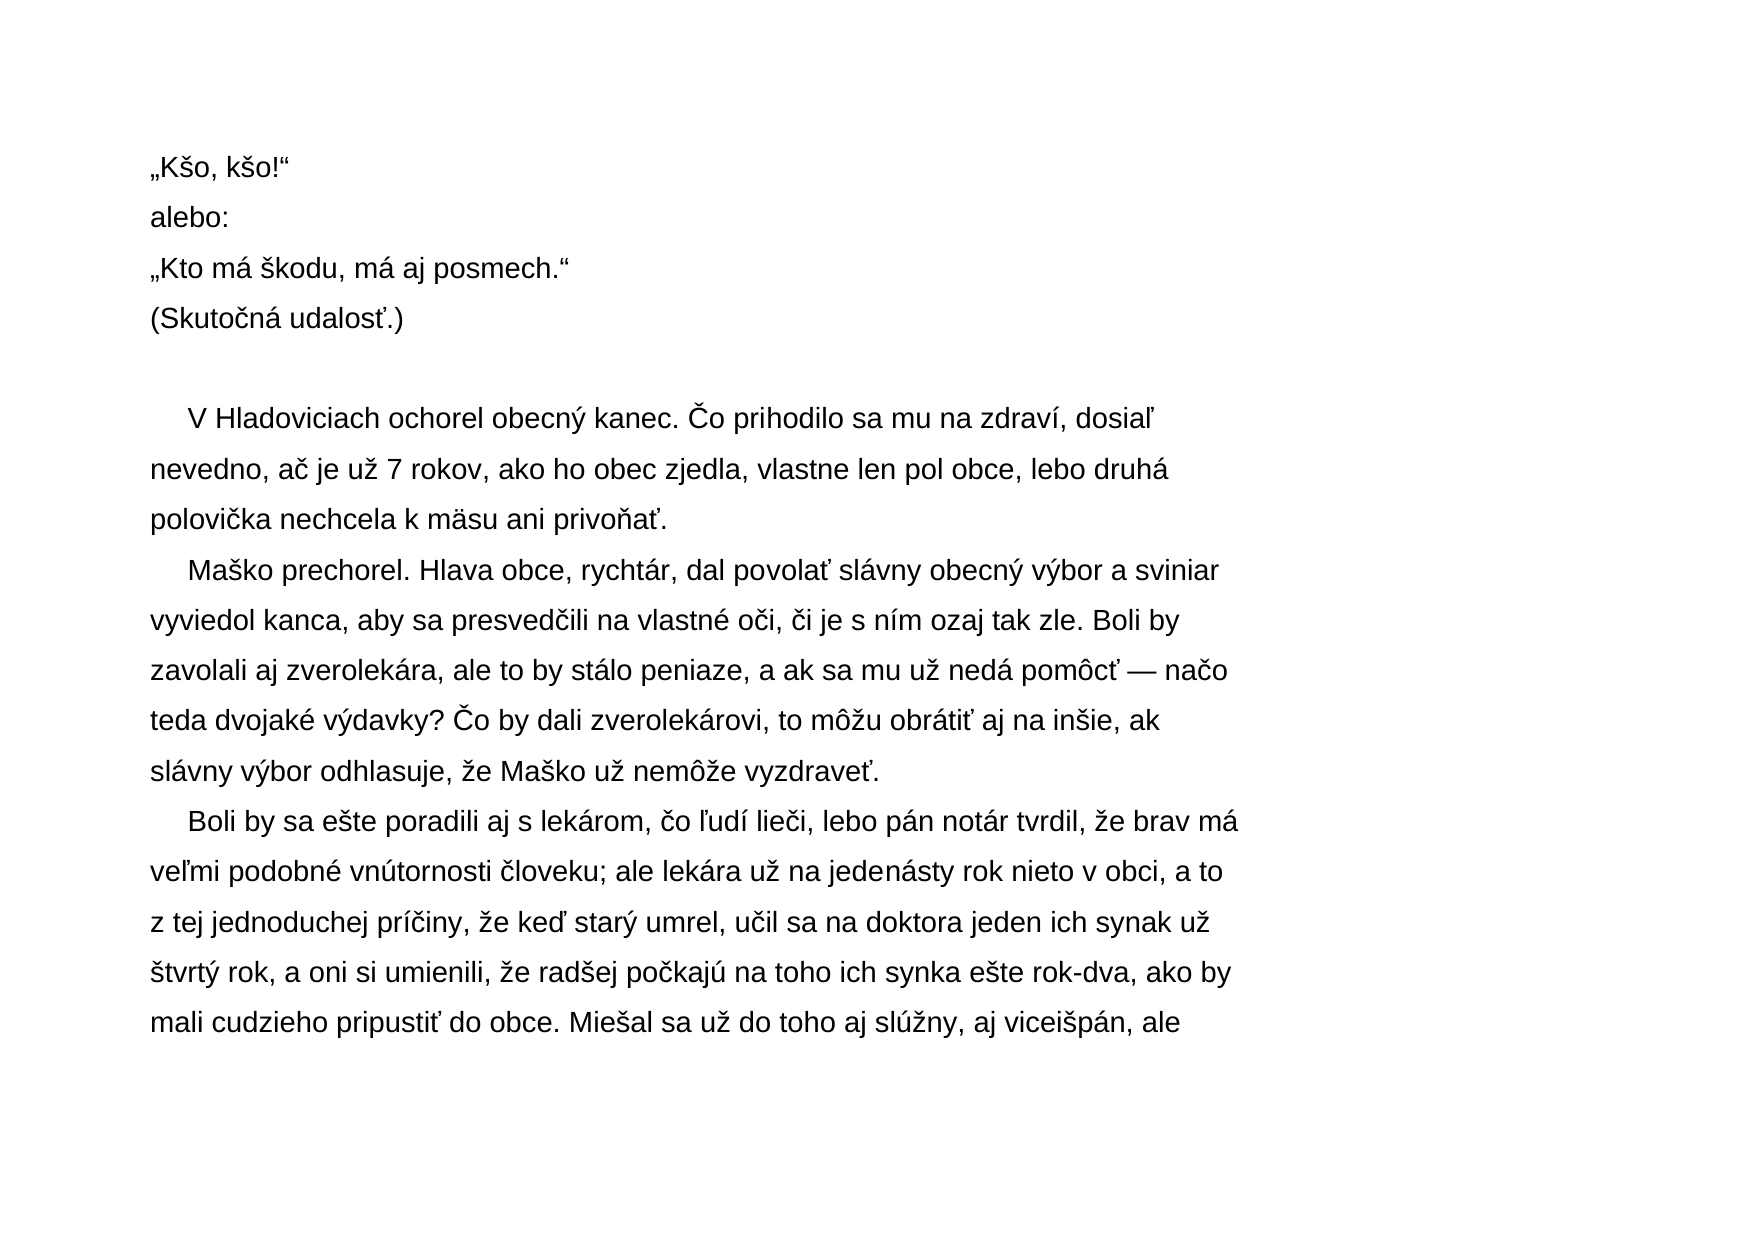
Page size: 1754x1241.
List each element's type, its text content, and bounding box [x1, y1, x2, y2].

text Boli by sa ešte poradili aj s lekárom, čo ľudí lieči, lebo pán notár tvrdil, že brav má veľmi po­dobné vnútornosti človeku; ale lekára už na jede­násty rok nieto v obci, a to z tej jednoduchej príčiny, že keď starý umrel, učil sa na doktora jeden ich synak už štvrtý rok, a oni si umienili, že radšej počkajú na toho ich synka ešte rok-dva, ako by mali cudzieho pripustiť do obce. Miešal sa už do toho aj slúžny, aj viceišpán, ale [150, 804, 1242, 1039]
text (Skutočná udalosť.) [150, 301, 1242, 334]
text „Kto má škodu, má aj posmech.“ [150, 251, 1242, 284]
text „Kšo, kšo!“ [150, 150, 1242, 183]
text V Hladoviciach ochorel obecný kanec. Čo pri­hodilo sa mu na zdraví, dosiaľ nevedno, ač je už 7 rokov, ako ho obec zjedla, vlastne len pol obce, lebo druhá polovička nechcela k mäsu ani privoňať. [150, 402, 1242, 536]
text alebo: [150, 200, 1242, 234]
text Maško prechorel. Hlava obce, rychtár, dal po­volať slávny obecný výbor a sviniar vyviedol kanca, aby sa presvedčili na vlastné oči, či je s ním ozaj tak zle. Boli by zavolali aj zverolekára, ale to by stálo peniaze, a ak sa mu už nedá pomôcť — načo teda dvojaké výdavky? Čo by dali zverolekárovi, to môžu obrátiť aj na inšie, ak slávny výbor od­hlasuje, že Maško už nemôže vyzdraveť. [150, 552, 1242, 787]
